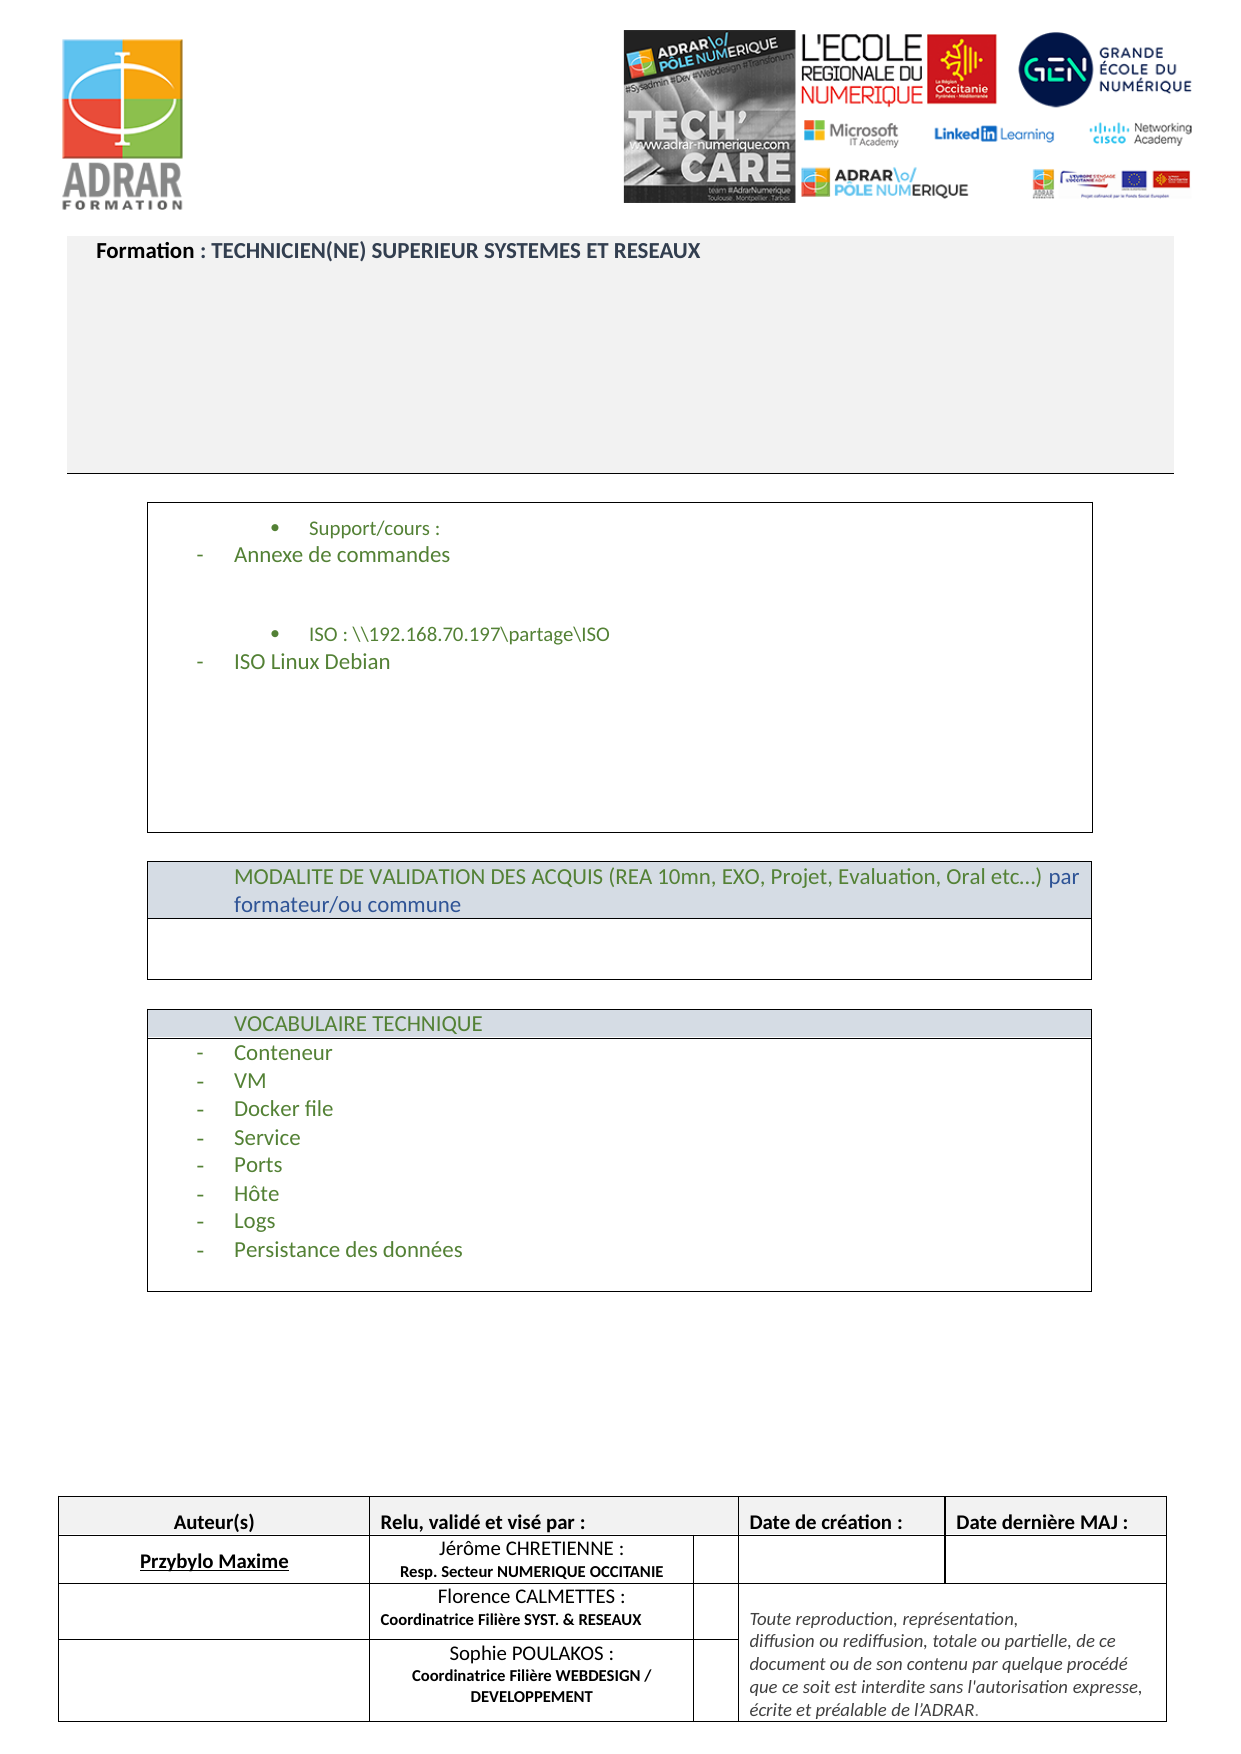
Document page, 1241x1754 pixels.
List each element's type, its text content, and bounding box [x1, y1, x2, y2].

picture [61, 37, 184, 212]
table_cell [148, 919, 1091, 979]
picture [623, 30, 1196, 203]
table_header VOCABULAIRE TECHNIQUE [148, 1010, 1091, 1037]
table_header MODALITE DE VALIDATION DES ACQUIS (REA 10mn, EXO, Projet, Evaluation, Oral etc…) par formateur/ou commune [148, 862, 1091, 918]
table_cell Support/cours : Annexe de commandes ISO : \\192.168.70.197\partage\ISO ISO Linux Debian [148, 503, 1092, 832]
table_cell Conteneur VM Docker file Service Ports Hôte Logs Persistance des données [148, 1039, 1091, 1291]
